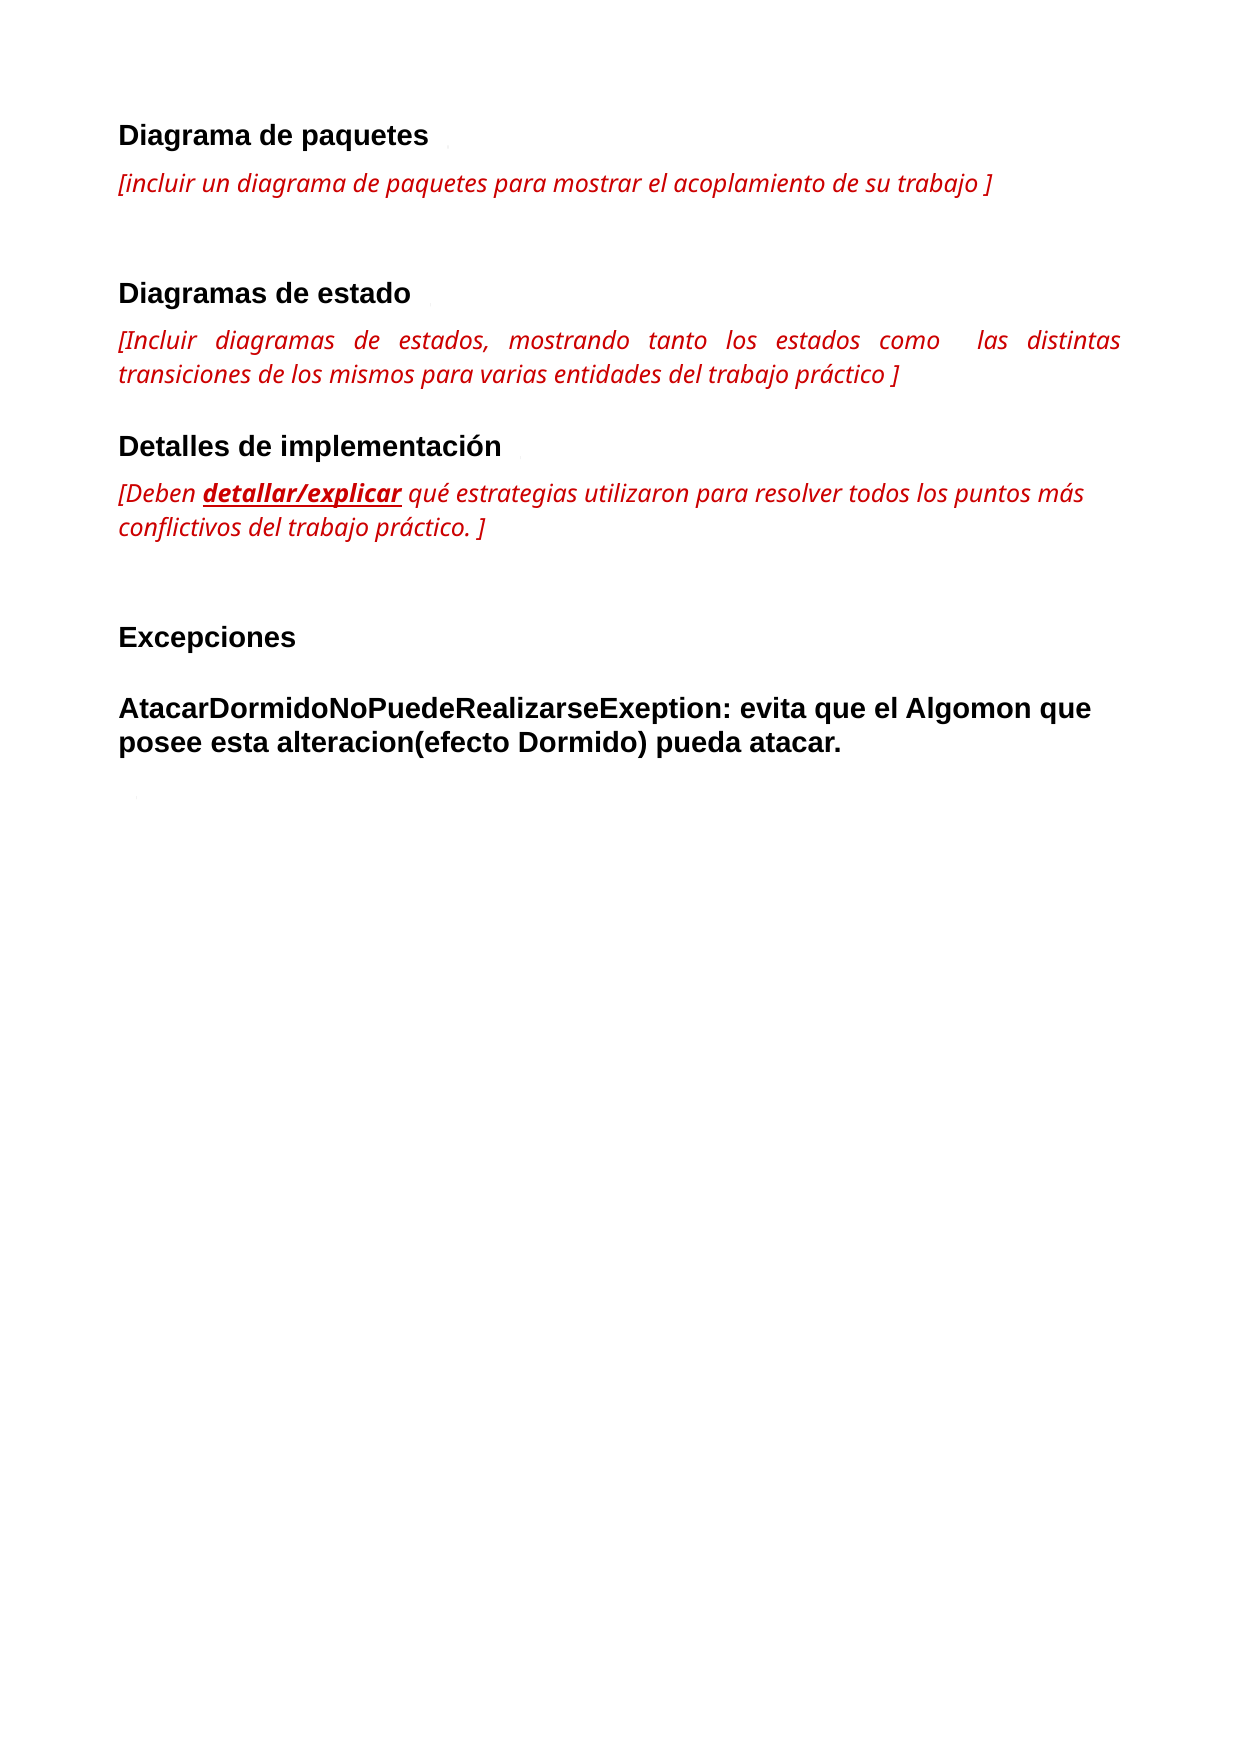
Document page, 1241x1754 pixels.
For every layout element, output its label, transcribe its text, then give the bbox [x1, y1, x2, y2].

text [Incluir diagramas de estados, mostrando tanto los estados como las distintas transiciones de los mismos para varias entidades del trabajo práctico ] [118, 323, 1122, 391]
subtitle Excepciones [118, 620, 1122, 654]
subtitle Diagrama de paquetes [118, 118, 1122, 157]
text [incluir un diagrama de paquetes para mostrar el acoplamiento de su trabajo ] [118, 165, 1122, 199]
subtitle Diagramas de estado [118, 276, 1122, 315]
text [Deben detallar/explicar qué estrategias utilizaron para resolver todos los puntos más conflictivos del trabajo práctico. ] [118, 476, 1122, 544]
subtitle Detalles de implementación [118, 429, 1122, 468]
subtitle AtacarDormidoNoPuedeRealizarseExeption: evita que el Algomon que posee esta alteracion(efecto Dormido) pueda atacar. [118, 691, 1122, 758]
